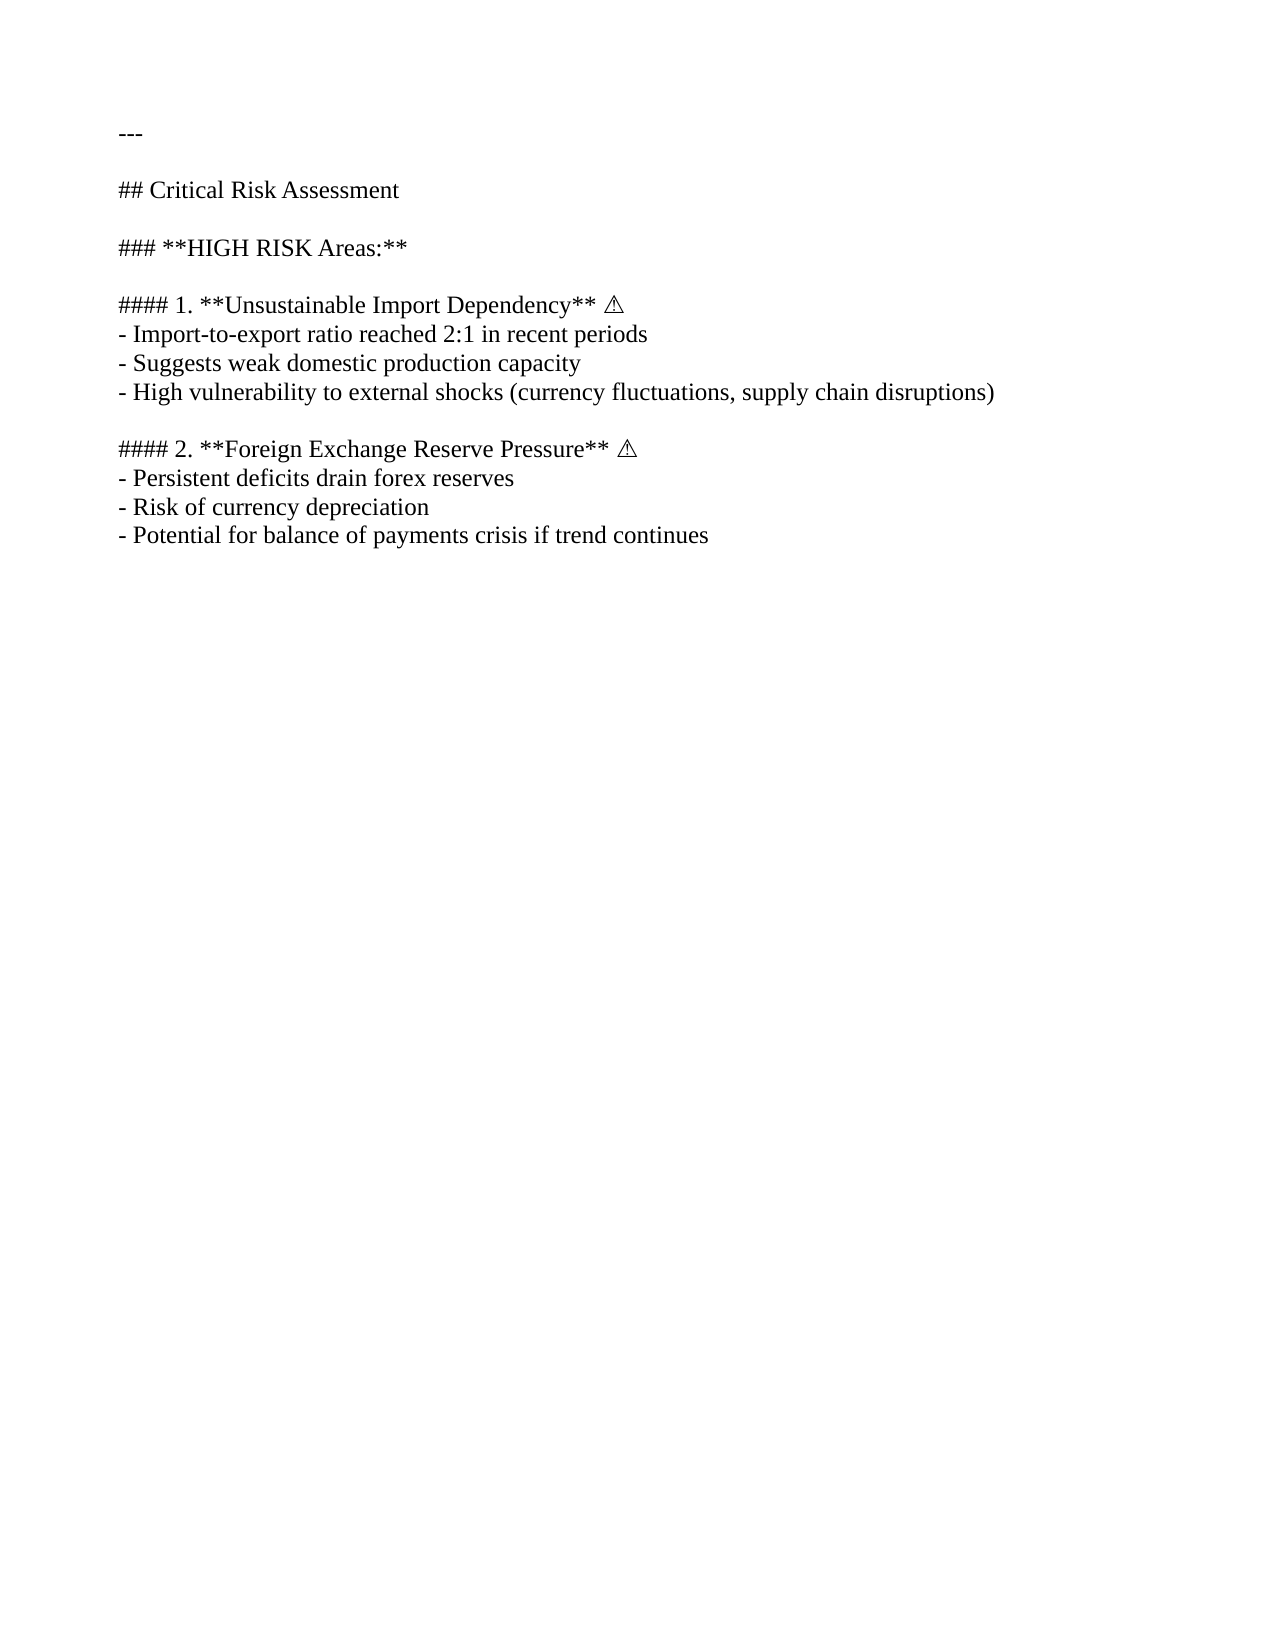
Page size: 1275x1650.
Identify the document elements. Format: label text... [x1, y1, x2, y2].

text ### **HIGH RISK Areas:** [118, 233, 1157, 262]
text --- [118, 118, 1157, 147]
text - Potential for balance of payments crisis if trend continues [118, 521, 1157, 549]
text - Import-to-export ratio reached 2:1 in recent periods [118, 319, 1157, 348]
text - Risk of currency depreciation [118, 492, 1157, 521]
text - High vulnerability to external shocks (currency fluctuations, supply chain disruptions) [118, 377, 1157, 406]
text - Persistent deficits drain forex reserves [118, 463, 1157, 492]
text ## Critical Risk Assessment [118, 176, 1157, 204]
text #### 2. **Foreign Exchange Reserve Pressure** ⚠️ [118, 434, 1157, 463]
text #### 1. **Unsustainable Import Dependency** ⚠️ [118, 291, 1157, 319]
text - Suggests weak domestic production capacity [118, 348, 1157, 377]
